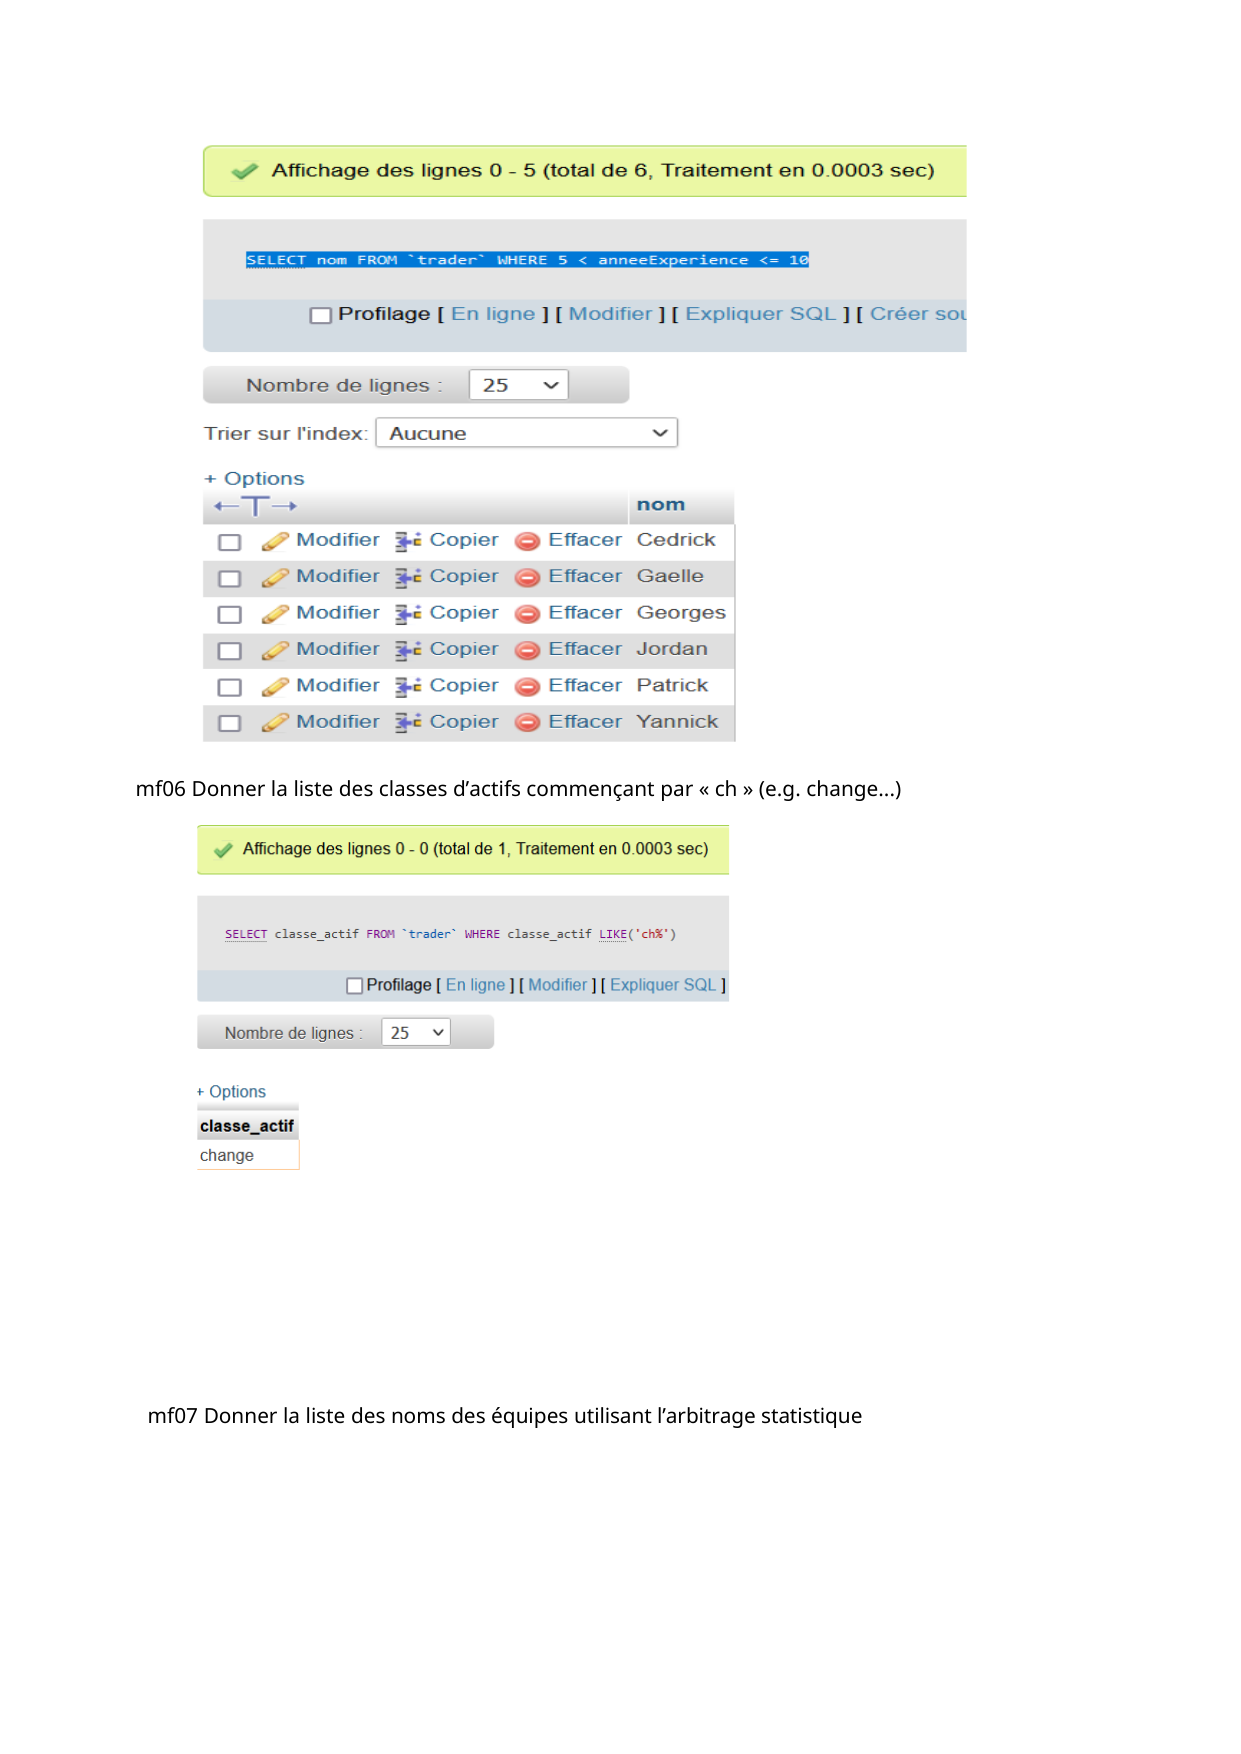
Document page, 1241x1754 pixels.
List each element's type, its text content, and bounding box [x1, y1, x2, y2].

picture [199, 138, 967, 746]
text mf06 Donner la liste des classes d’actifs commençant par « ch » (e.g. change...) [135, 137, 1081, 803]
picture [197, 818, 730, 1171]
text mf07 Donner la liste des noms des équipes utilisant l’arbitrage statistique [147, 1402, 1098, 1430]
